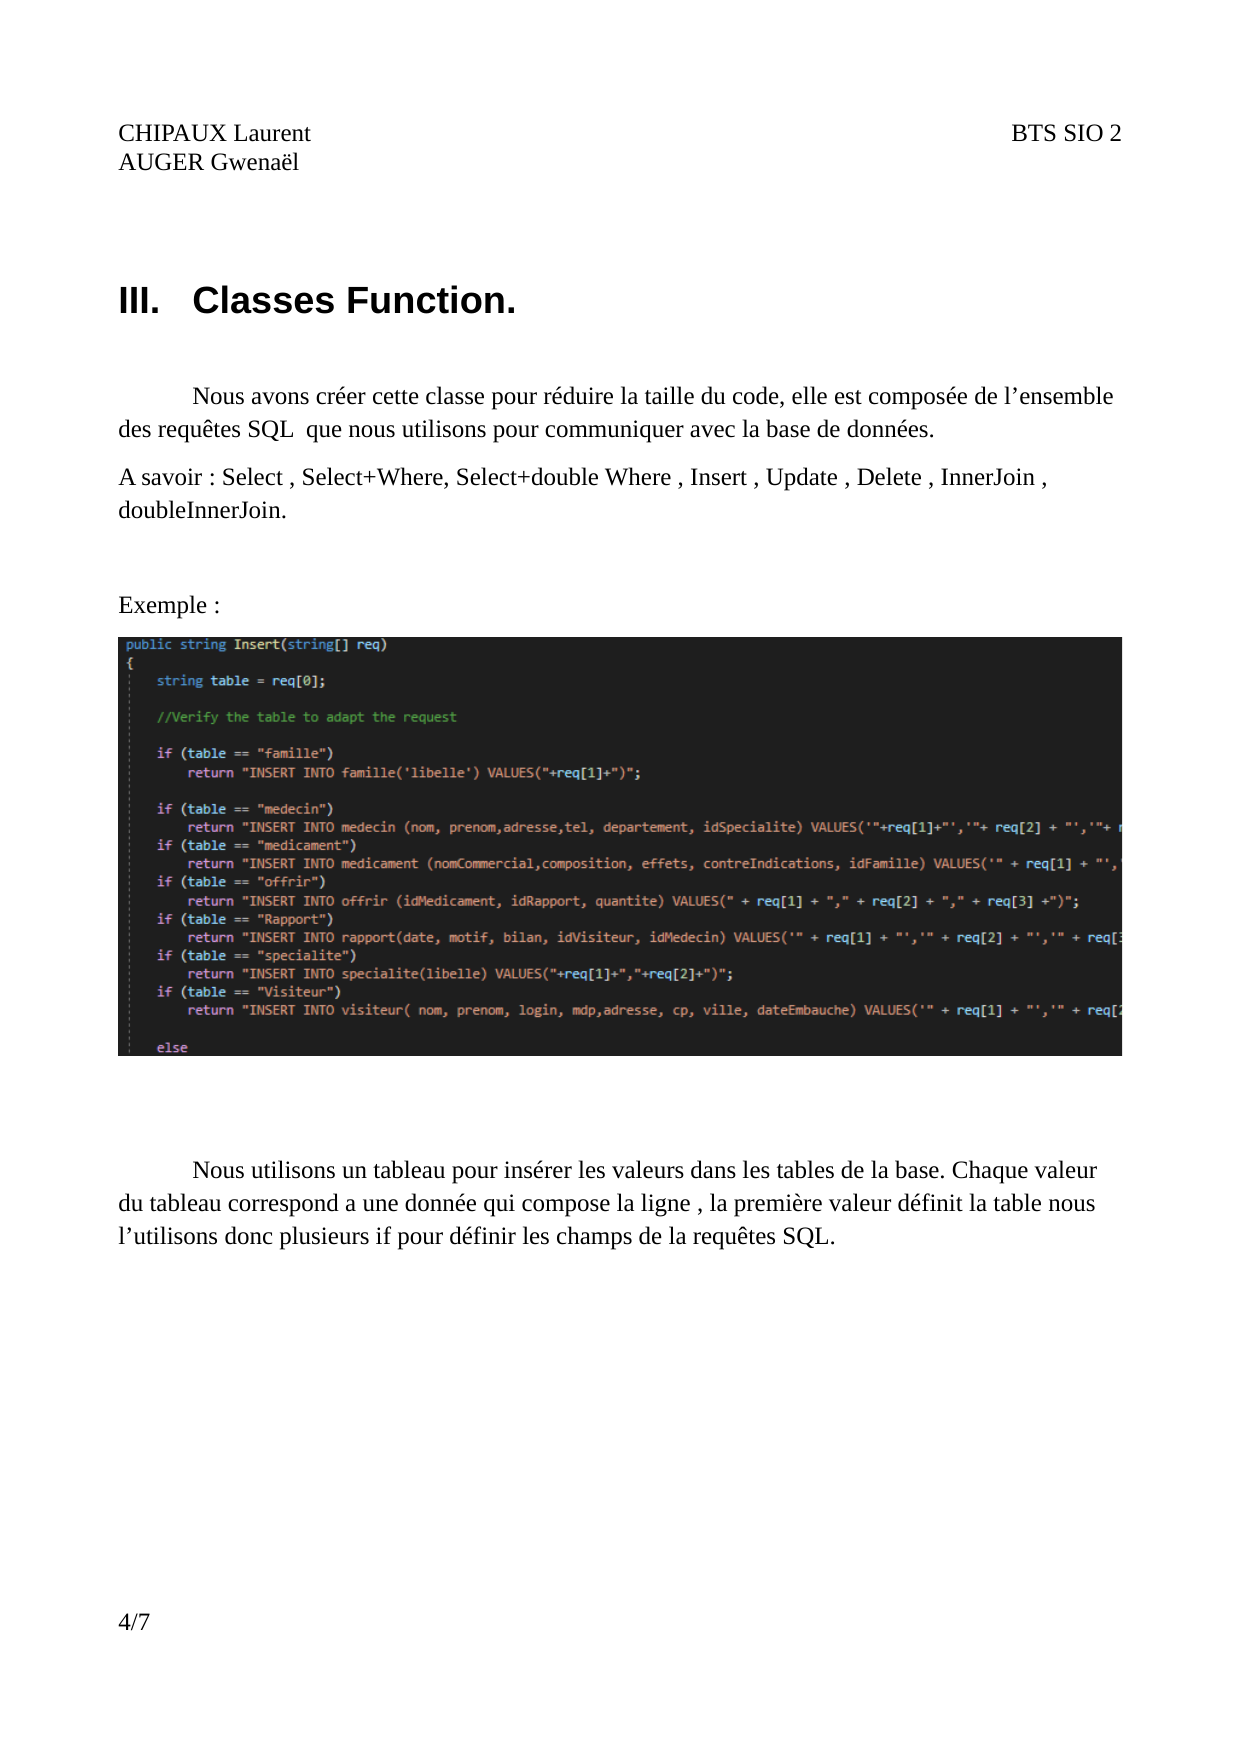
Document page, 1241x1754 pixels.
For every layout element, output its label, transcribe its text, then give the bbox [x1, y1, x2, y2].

subtitle Classes Function. [118, 278, 1122, 321]
text Exemple : [118, 590, 1122, 619]
picture [118, 637, 1123, 1056]
text Nous avons créer cette classe pour réduire la taille du code, elle est composée de l’ensemble des requêtes SQL que nous utilisons pour communiquer avec la base de données. [118, 381, 1122, 443]
text A savoir : Select , Select+Where, Select+double Where , Insert , Update , Delete , InnerJoin , doubleInnerJoin. [118, 462, 1122, 524]
text Nous utilisons un tableau pour insérer les valeurs dans les tables de la base. Chaque valeur du tableau correspond a une donnée qui compose la ligne , la première valeur définit la table nous l’utilisons donc plusieurs if pour définir les champs de la requêtes SQL. [118, 1155, 1122, 1250]
